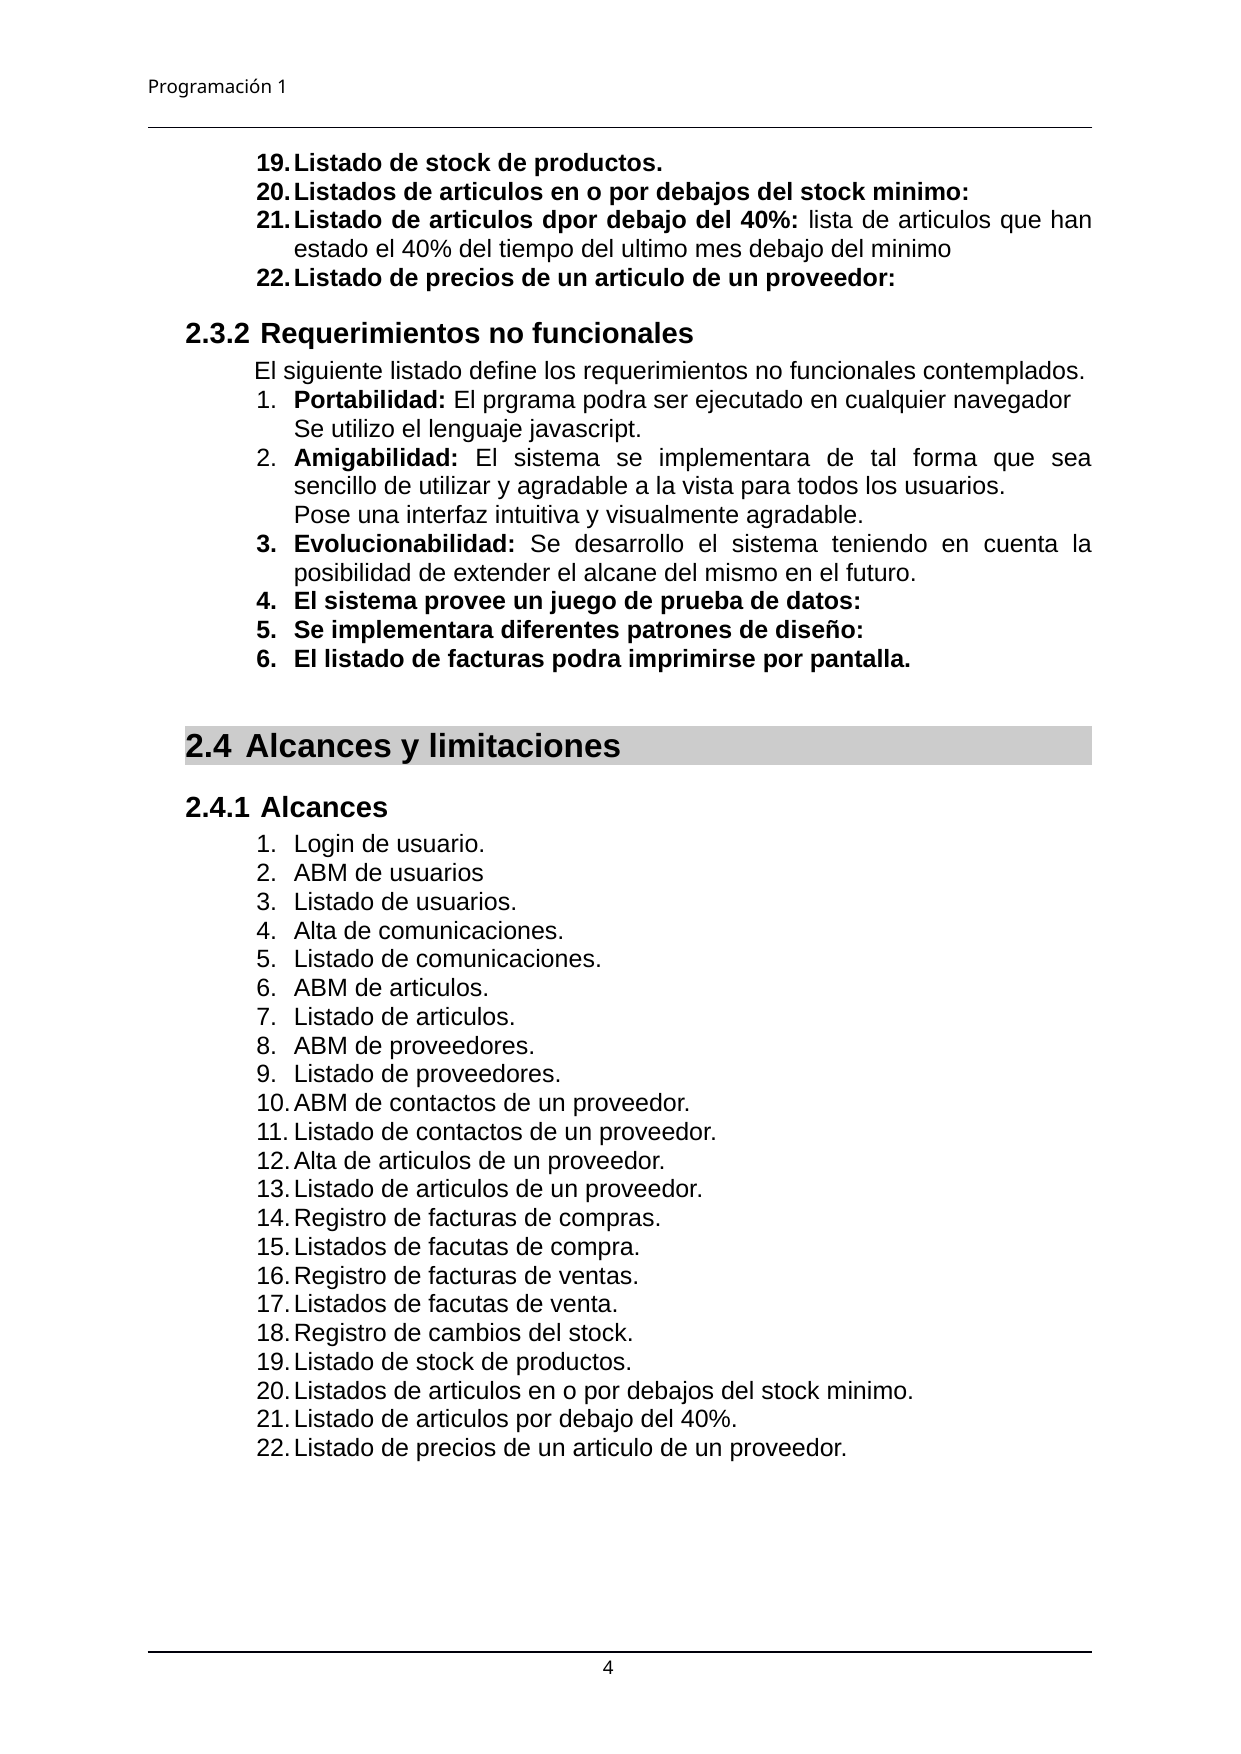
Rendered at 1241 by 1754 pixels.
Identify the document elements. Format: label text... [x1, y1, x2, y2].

list Pose una interfaz intuitiva y visualmente agradable. [256, 500, 1092, 529]
list Listado de articulos de un proveedor. [256, 1174, 1092, 1203]
subtitle Alcances [185, 790, 1092, 823]
list Se utilizo el lenguaje javascript. [256, 414, 1092, 442]
list Alta de comunicaciones. [256, 916, 1092, 944]
list Listado de articulos por debajo del 40%. [256, 1404, 1092, 1433]
list Listado de stock de productos. [256, 1347, 1092, 1376]
list ABM de usuarios [256, 858, 1092, 887]
list Registro de facturas de compras. [256, 1203, 1092, 1232]
list Evolucionabilidad: Se desarrollo el sistema teniendo en cuenta la posibilidad de extender el alcane del mismo en el futuro. [256, 529, 1092, 586]
list Login de usuario. [256, 829, 1092, 858]
list Listados de facutas de compra. [256, 1232, 1092, 1261]
list El sistema provee un juego de prueba de datos: [256, 586, 1092, 615]
list Listado de stock de productos. [256, 148, 1092, 176]
list Listado de proveedores. [256, 1059, 1092, 1088]
list Listado de usuarios. [256, 887, 1092, 916]
list Registro de facturas de ventas. [256, 1261, 1092, 1289]
subtitle Alcances y limitaciones [185, 726, 1092, 765]
list Listado de precios de un articulo de un proveedor. [256, 1433, 1092, 1462]
list Listado de precios de un articulo de un proveedor: [256, 263, 1092, 291]
list ABM de articulos. [256, 973, 1092, 1002]
subtitle Requerimientos no funcionales [185, 316, 1092, 350]
text El siguiente listado define los requerimientos no funcionales contemplados. [218, 356, 1092, 385]
list Portabilidad: El prgrama podra ser ejecutado en cualquier navegador [256, 385, 1092, 414]
list Listado de contactos de un proveedor. [256, 1117, 1092, 1146]
list Se implementara diferentes patrones de diseño: [256, 615, 1092, 644]
list Listados de articulos en o por debajos del stock minimo: [256, 176, 1092, 205]
list Listados de articulos en o por debajos del stock minimo. [256, 1376, 1092, 1404]
list Registro de cambios del stock. [256, 1318, 1092, 1347]
list Amigabilidad: El sistema se implementara de tal forma que sea sencillo de utilizar y agradable a la vista para todos los usuarios. [256, 442, 1092, 500]
list Listado de articulos dpor debajo del 40%: lista de articulos que han estado el 40% del tiempo del ultimo mes debajo del minimo [256, 205, 1092, 263]
list Listados de facutas de venta. [256, 1289, 1092, 1318]
list Listado de articulos. [256, 1002, 1092, 1031]
list Listado de comunicaciones. [256, 944, 1092, 973]
list ABM de contactos de un proveedor. [256, 1088, 1092, 1117]
list El listado de facturas podra imprimirse por pantalla. [256, 644, 1092, 672]
list Alta de articulos de un proveedor. [256, 1146, 1092, 1174]
list ABM de proveedores. [256, 1031, 1092, 1059]
